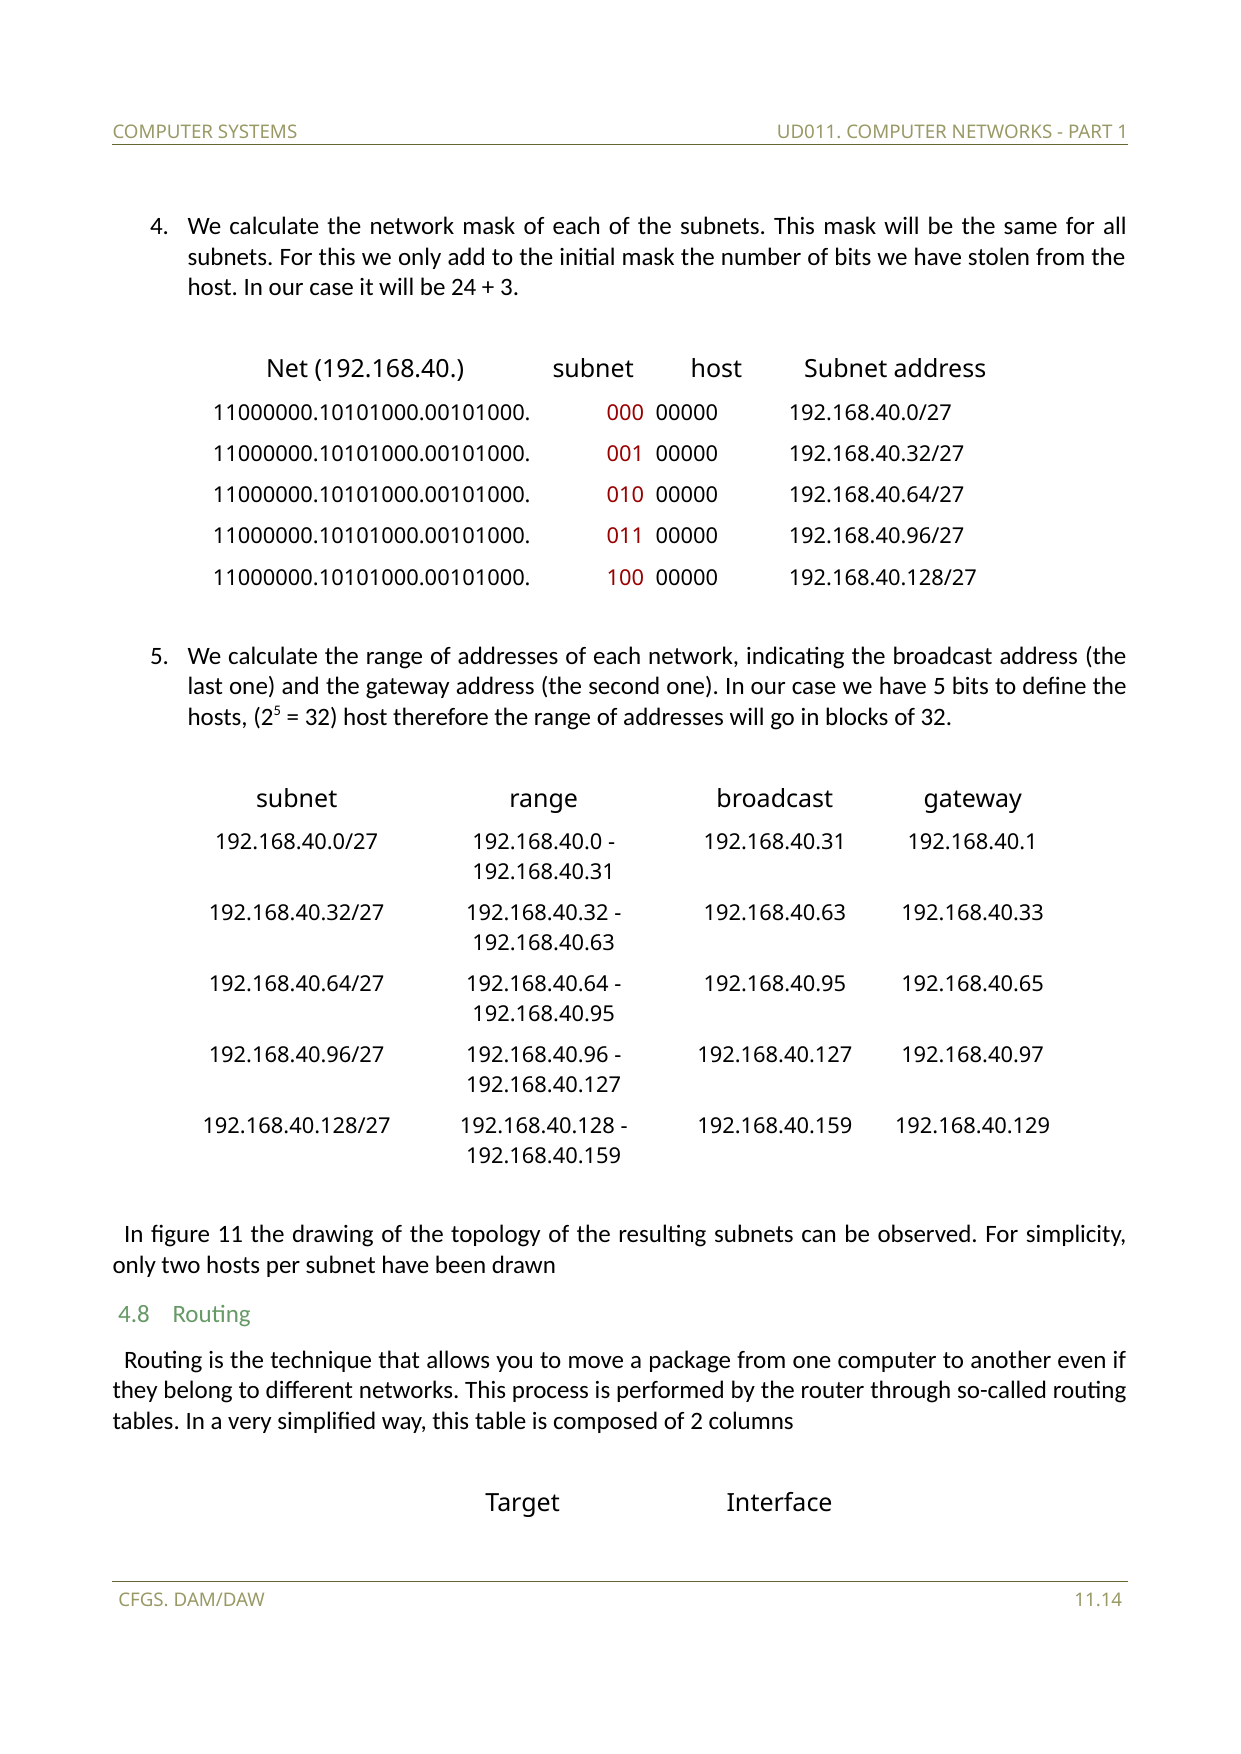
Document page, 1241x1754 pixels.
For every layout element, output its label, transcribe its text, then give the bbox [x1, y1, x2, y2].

table_cell 192.168.40.63 [688, 891, 862, 962]
table_cell 192.168.40.96 - 192.168.40.127 [400, 1034, 687, 1104]
table_header Net (192.168.40.) [193, 345, 536, 391]
table_cell 192.168.40.97 [862, 1034, 1083, 1104]
table_cell 00000 [650, 515, 783, 556]
table_cell 00000 [650, 432, 783, 473]
table_cell 192.168.40.159 [688, 1105, 862, 1176]
table_cell 192.168.40.64/27 [783, 473, 1007, 514]
table_cell 192.168.40.128 - 192.168.40.159 [400, 1105, 687, 1176]
table_header subnet [193, 775, 399, 820]
table_cell 11000000.10101000.00101000. [193, 556, 536, 597]
table_cell 192.168.40.31 [688, 820, 862, 891]
table_cell 192.168.40.96/27 [783, 515, 1007, 556]
table_cell 11000000.10101000.00101000. [193, 515, 536, 556]
table_cell 00000 [650, 473, 783, 514]
table_cell 192.168.40.95 [688, 963, 862, 1033]
table_cell 192.168.40.127 [688, 1034, 862, 1104]
table_header gateway [862, 775, 1083, 820]
text Routing is the technique that allows you to move a package from one computer to another even if they belong to different networks. This process is performed by the router through so-called routing tables. In a very simplified way, this table is composed of 2 columns [112, 1344, 1128, 1435]
table_cell 00000 [650, 391, 783, 432]
table_header Interface [684, 1479, 875, 1524]
table_cell 192.168.40.32/27 [193, 891, 399, 962]
table_cell 011 [536, 515, 649, 556]
table_cell 192.168.40.0/27 [193, 820, 399, 891]
table_cell 11000000.10101000.00101000. [193, 432, 536, 473]
table_cell 001 [536, 432, 649, 473]
table_cell 192.168.40.64/27 [193, 963, 399, 1033]
subtitle Routing [112, 1298, 1128, 1329]
table_header Subnet address [783, 345, 1007, 391]
table_cell 192.168.40.32/27 [783, 432, 1007, 473]
table_header broadcast [688, 775, 862, 820]
table_cell 192.168.40.128/27 [193, 1105, 399, 1176]
table_cell 11000000.10101000.00101000. [193, 391, 536, 432]
table_header range [400, 775, 687, 820]
table_cell 000 [536, 391, 649, 432]
table_cell 192.168.40.0 - 192.168.40.31 [400, 820, 687, 891]
table_cell 192.168.40.128/27 [783, 556, 1007, 597]
table_cell 11000000.10101000.00101000. [193, 473, 536, 514]
table_cell 192.168.40.1 [862, 820, 1083, 891]
table_cell 192.168.40.65 [862, 963, 1083, 1033]
table_cell 010 [536, 473, 649, 514]
table_cell 192.168.40.32 - 192.168.40.63 [400, 891, 687, 962]
table_cell 192.168.40.0/27 [783, 391, 1007, 432]
table_header host [650, 345, 783, 391]
table_cell 192.168.40.33 [862, 891, 1083, 962]
table_cell 192.168.40.64 - 192.168.40.95 [400, 963, 687, 1033]
text In figure 11 the drawing of the topology of the resulting subnets can be observed. For simplicity, only two hosts per subnet have been drawn [112, 1218, 1128, 1279]
table_cell 100 [536, 556, 649, 597]
table_cell 00000 [650, 556, 783, 597]
table_header Target [360, 1479, 684, 1524]
table_header subnet [536, 345, 649, 391]
table_cell 192.168.40.129 [862, 1105, 1083, 1176]
list We calculate the network mask of each of the subnets. This mask will be the same for all subnets. For this we only add to the initial mask the number of bits we have stolen from the host. In our case it will be 24 + 3. [150, 210, 1128, 302]
list We calculate the range of addresses of each network, indicating the broadcast address (the last one) and the gateway address (the second one). In our case we have 5 bits to define the hosts, (25 = 32) host therefore the range of addresses will go in blocks of 32. [150, 640, 1128, 731]
table_cell 192.168.40.96/27 [193, 1034, 399, 1104]
